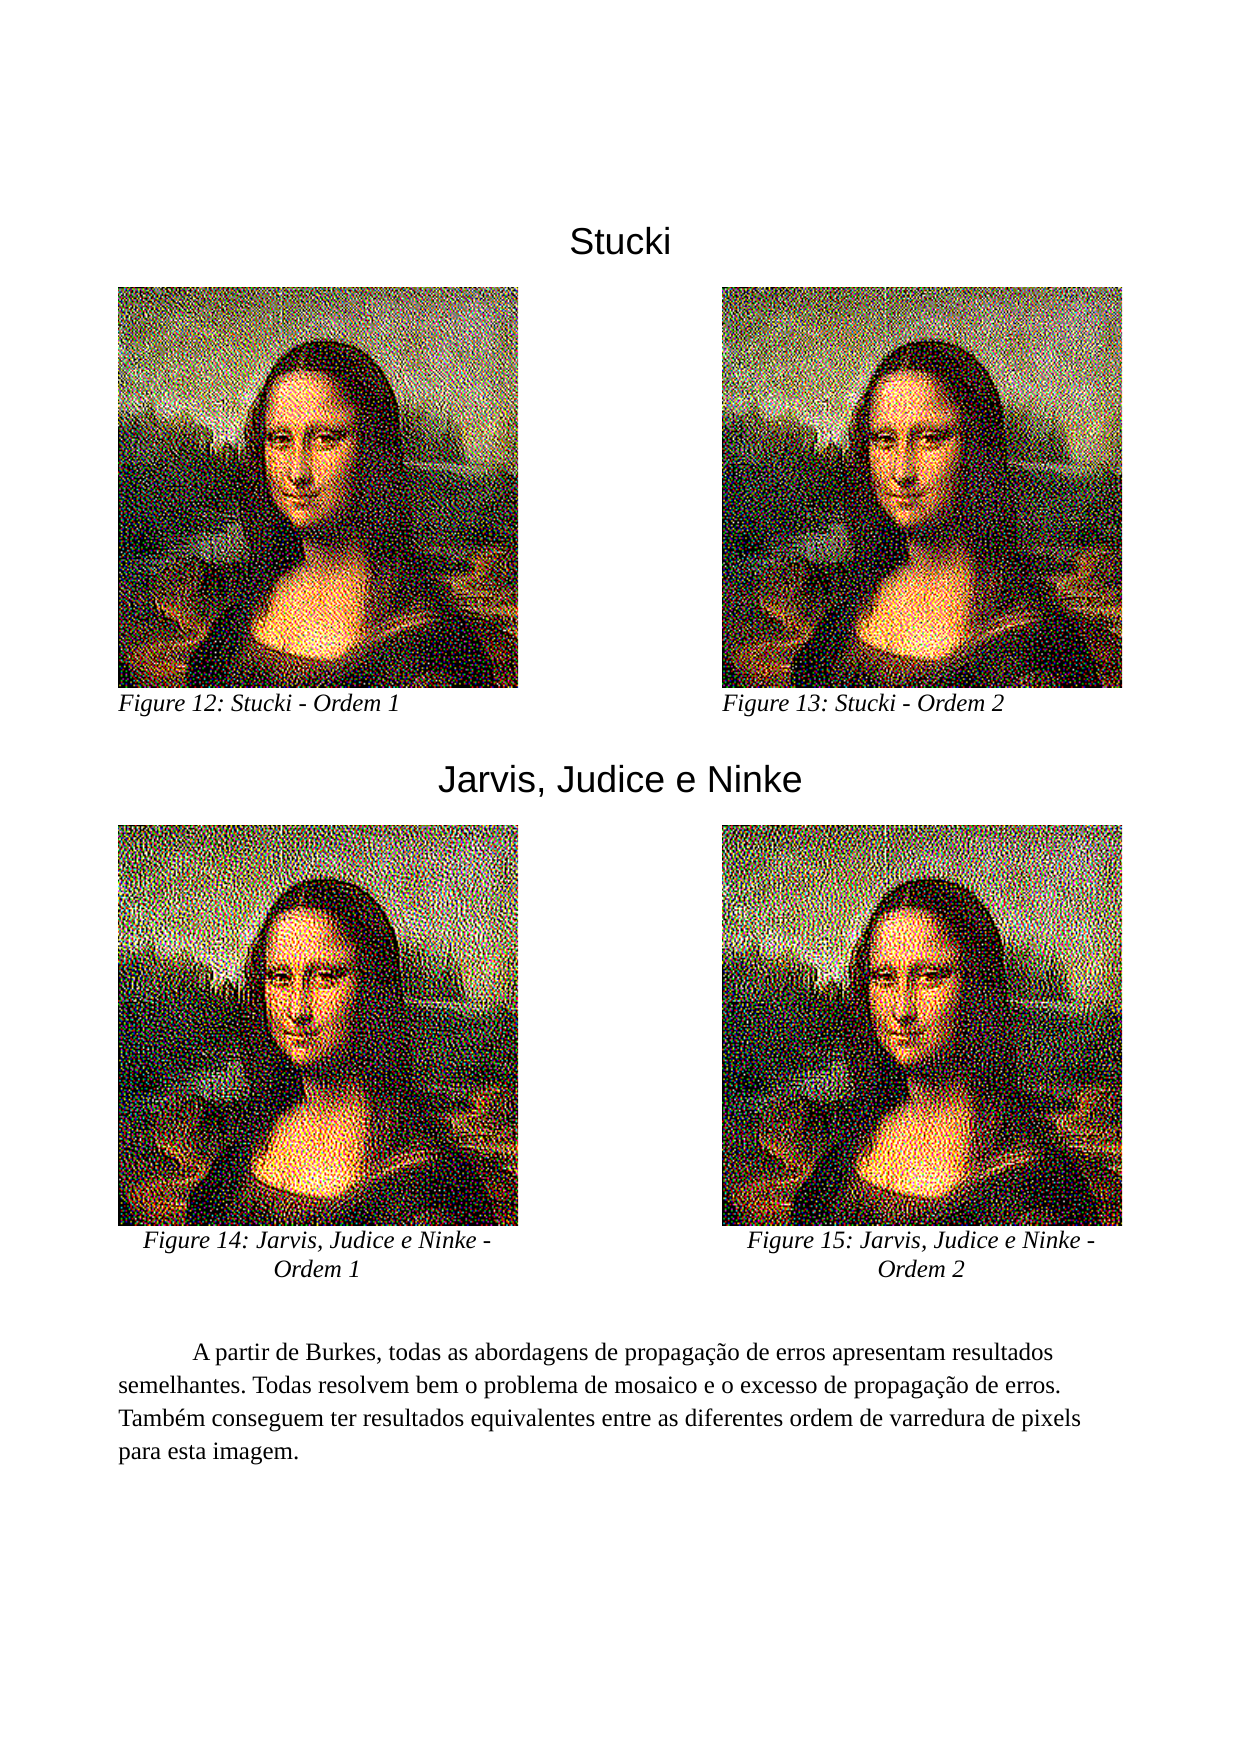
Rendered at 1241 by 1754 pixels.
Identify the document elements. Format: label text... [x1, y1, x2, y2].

text Figure 15: Jarvis, Judice e Ninke - Ordem 2 [722, 1226, 1122, 1283]
picture [722, 825, 1123, 1226]
text A partir de Burkes, todas as abordagens de propagação de erros apresentam resultados semelhantes. Todas resolvem bem o problema de mosaico e o excesso de propagação de erros. Também conseguem ter resultados equivalentes entre as diferentes ordem de varredura de pixels para esta imagem. [118, 1337, 1122, 1464]
text Figure 13: Stucki - Ordem 2 [722, 688, 1122, 716]
subtitle Stucki [118, 219, 1122, 263]
text Figure 12: Stucki - Ordem 1 [118, 688, 518, 716]
picture [118, 825, 519, 1226]
picture [722, 287, 1123, 688]
text Figure 14: Jarvis, Judice e Ninke - Ordem 1 [118, 1226, 518, 1283]
subtitle Jarvis, Judice e Ninke [118, 757, 1122, 801]
picture [118, 287, 519, 688]
